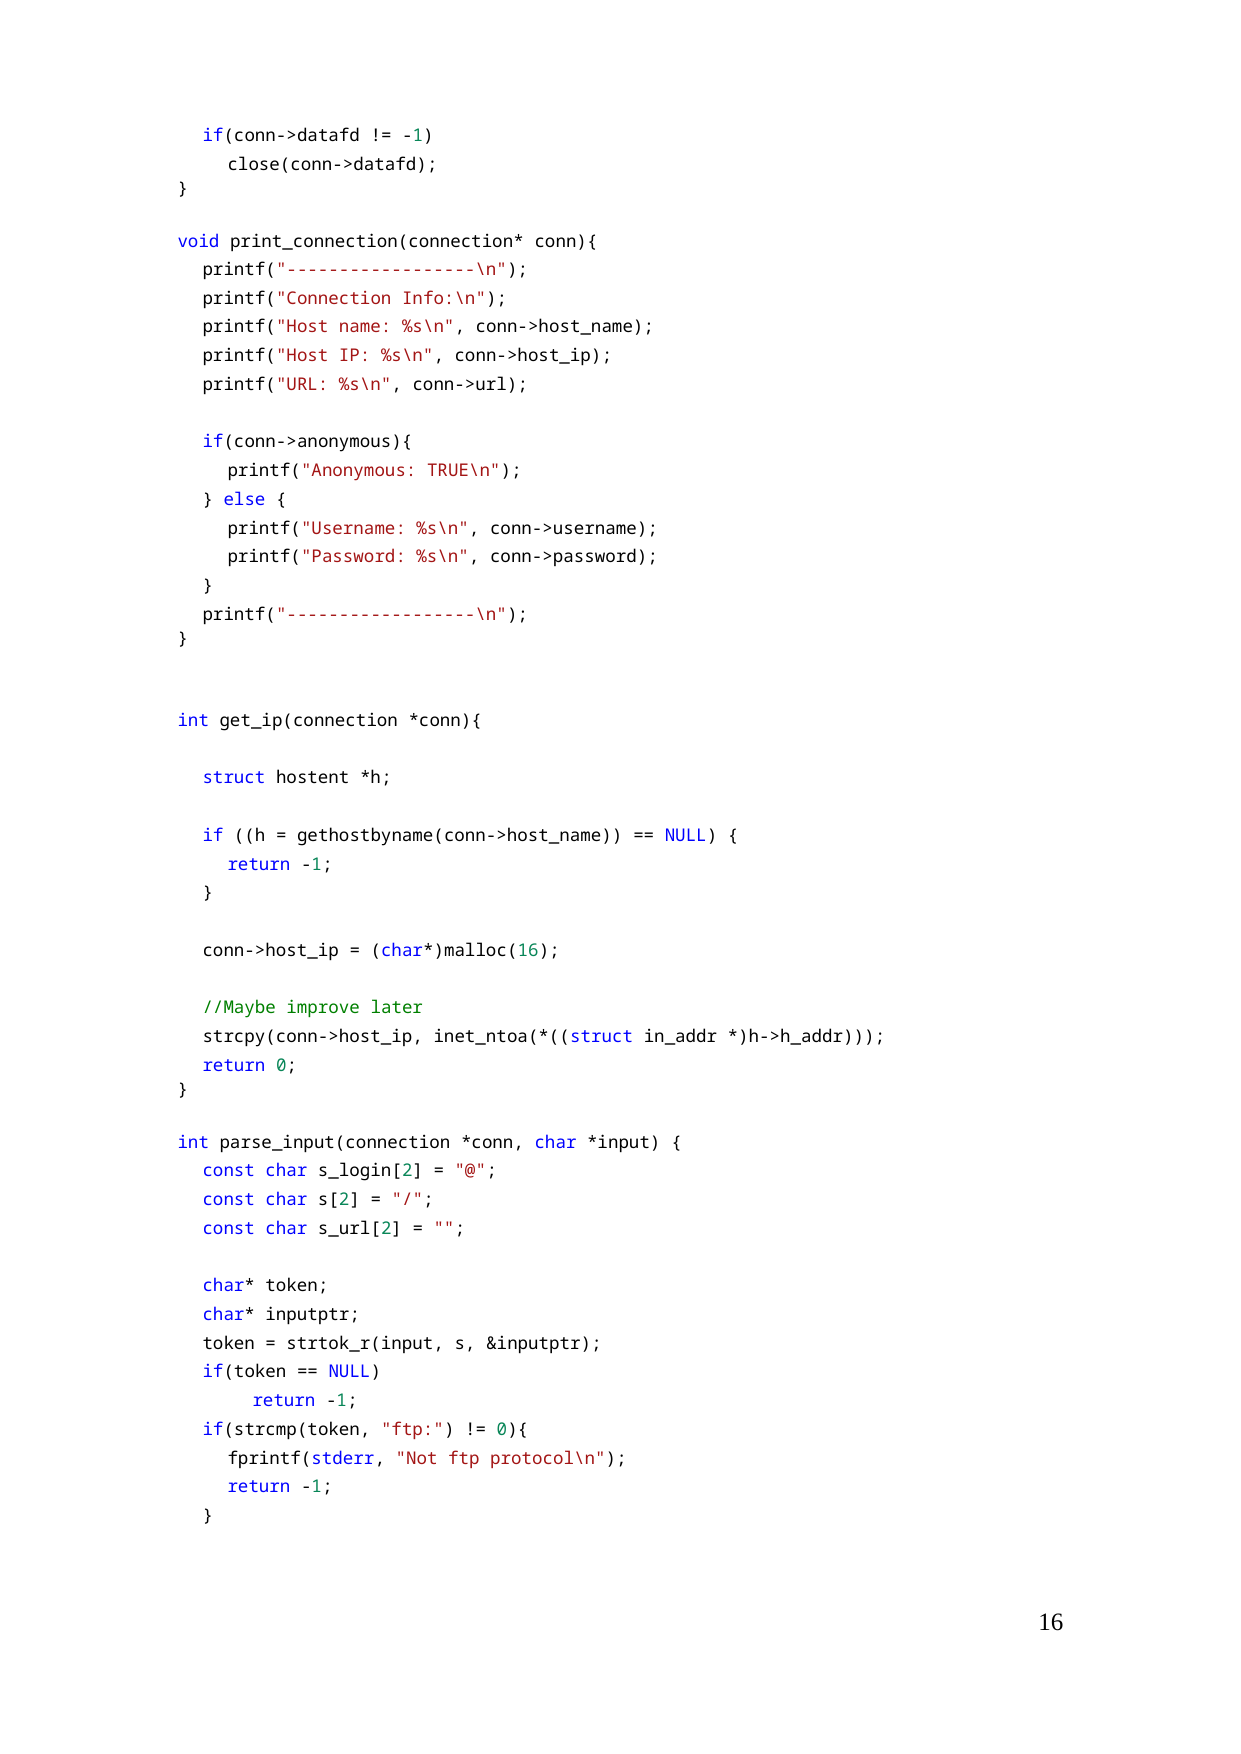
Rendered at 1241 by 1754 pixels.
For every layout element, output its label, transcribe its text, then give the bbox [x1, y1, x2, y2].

text } [177, 626, 1063, 650]
text const char s[2] = "/"; [177, 1182, 1063, 1211]
text if(conn->anonymous){ [177, 424, 1063, 453]
text fprintf(stderr, "Not ftp protocol\n"); [177, 1441, 1063, 1469]
text } [177, 1498, 1063, 1527]
text printf("Password: %s\n", conn->password); [177, 539, 1063, 568]
text printf("Host name: %s\n", conn->host_name); [177, 309, 1063, 338]
text return -1; [177, 1383, 1063, 1412]
text char* inputptr; [177, 1297, 1063, 1326]
text } else { [177, 482, 1063, 511]
text int get_ip(connection *conn){ [177, 708, 1063, 732]
text char* token; [177, 1268, 1063, 1297]
text if(strcmp(token, "ftp:") != 0){ [177, 1412, 1063, 1441]
text if ((h = gethostbyname(conn->host_name)) == NULL) { [177, 818, 1063, 847]
text if(conn->datafd != -1) [177, 118, 1063, 147]
text conn->host_ip = (char*)malloc(16); [177, 933, 1063, 962]
text void print_connection(connection* conn){ [177, 228, 1063, 252]
text printf("------------------\n"); [177, 252, 1063, 281]
text return -1; [177, 1469, 1063, 1498]
text } [177, 1077, 1063, 1101]
text if(token == NULL) [177, 1354, 1063, 1383]
text printf("Anonymous: TRUE\n"); [177, 453, 1063, 482]
text return -1; [177, 847, 1063, 876]
text } [177, 176, 1063, 199]
text } [177, 876, 1063, 904]
text printf("Connection Info:\n"); [177, 281, 1063, 309]
text close(conn->datafd); [177, 147, 1063, 176]
text } [177, 568, 1063, 597]
text printf("Username: %s\n", conn->username); [177, 511, 1063, 539]
text printf("Host IP: %s\n", conn->host_ip); [177, 338, 1063, 367]
text const char s_url[2] = ""; [177, 1211, 1063, 1239]
text //Maybe improve later [177, 991, 1063, 1019]
text return 0; [177, 1048, 1063, 1077]
text token = strtok_r(input, s, &inputptr); [177, 1326, 1063, 1354]
text strcpy(conn->host_ip, inet_ntoa(*((struct in_addr *)h->h_addr))); [177, 1019, 1063, 1048]
text int parse_input(connection *conn, char *input) { [177, 1129, 1063, 1153]
text const char s_login[2] = "@"; [177, 1153, 1063, 1182]
text printf("------------------\n"); [177, 597, 1063, 626]
text struct hostent *h; [177, 761, 1063, 789]
text printf("URL: %s\n", conn->url); [177, 367, 1063, 396]
